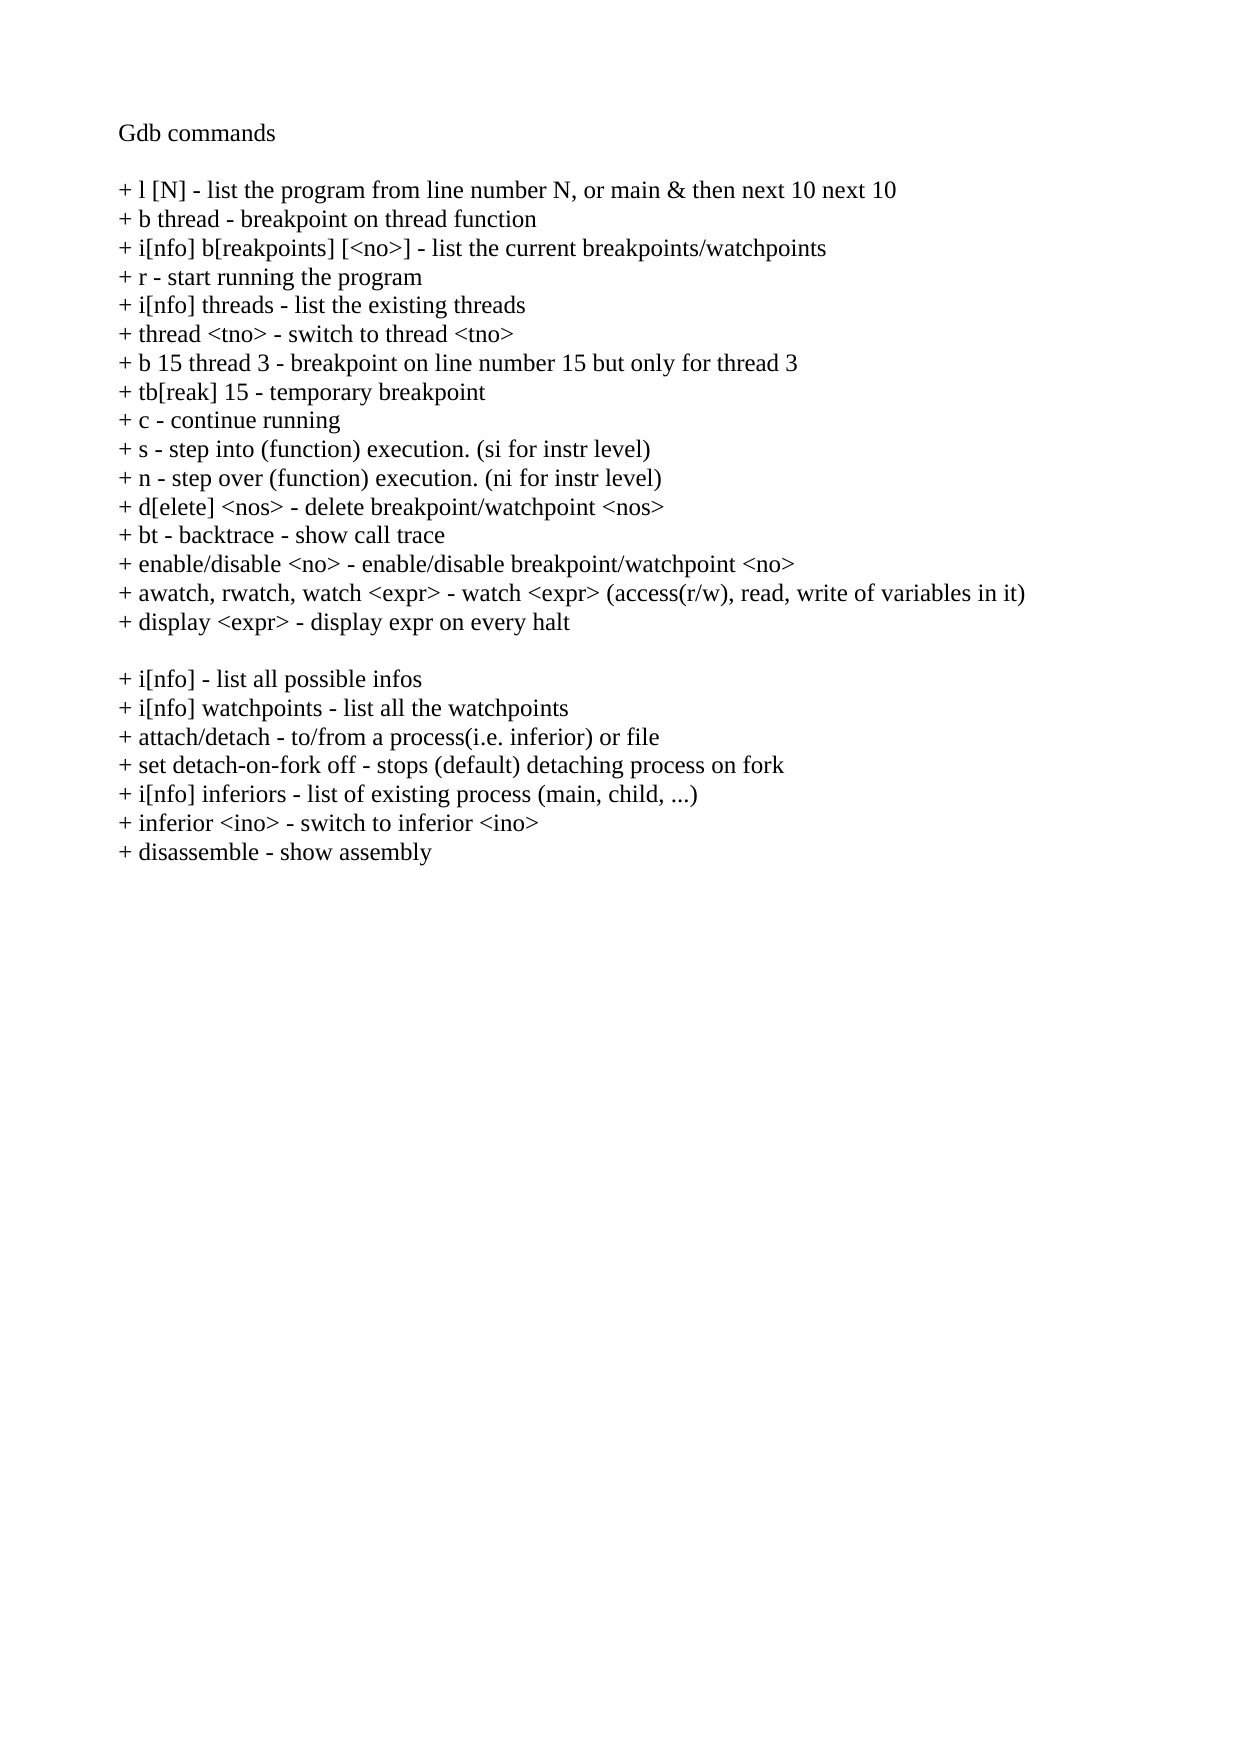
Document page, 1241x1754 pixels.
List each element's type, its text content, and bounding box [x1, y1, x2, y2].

text + l [N] - list the program from line number N, or main & then next 10 next 10 + b thread - breakpoint on thread function + i[nfo] b[reakpoints] [<no>] - list the current breakpoints/watchpoints + r - start running the program + i[nfo] threads - list the existing threads + thread <tno> - switch to thread <tno> + b 15 thread 3 - breakpoint on line number 15 but only for thread 3 + tb[reak] 15 - temporary breakpoint + c - continue running + s - step into (function) execution. (si for instr level) + n - step over (function) execution. (ni for instr level) + d[elete] <nos> - delete breakpoint/watchpoint <nos> + bt - backtrace - show call trace + enable/disable <no> - enable/disable breakpoint/watchpoint <no> + awatch, rwatch, watch <expr> - watch <expr> (access(r/w), read, write of variables in it) + display <expr> - display expr on every halt + i[nfo] - list all possible infos + i[nfo] watchpoints - list all the watchpoints + attach/detach - to/from a process(i.e. inferior) or file + set detach-on-fork off - stops (default) detaching process on fork + i[nfo] inferiors - list of existing process (main, child, ...) + inferior <ino> - switch to inferior <ino> + disassemble - show assembly [118, 176, 1122, 866]
text Gdb commands [118, 118, 1122, 147]
